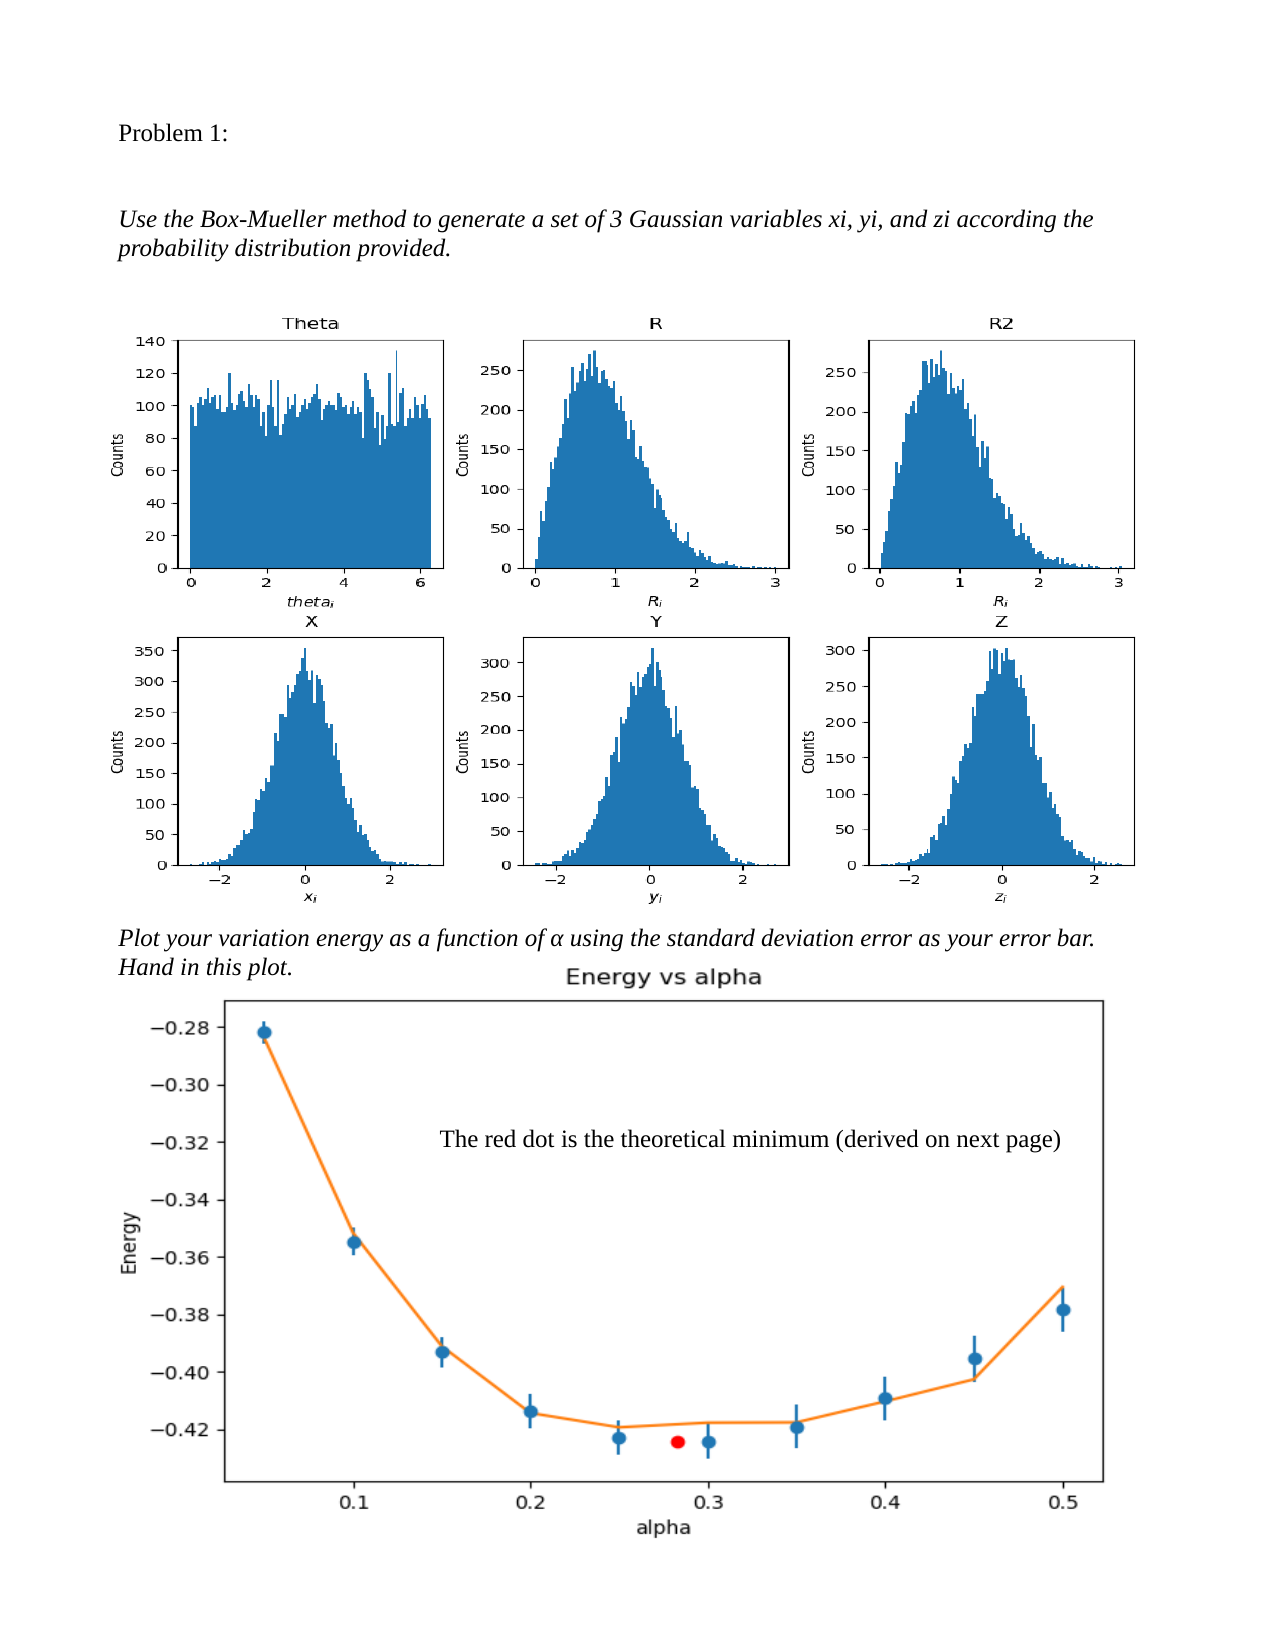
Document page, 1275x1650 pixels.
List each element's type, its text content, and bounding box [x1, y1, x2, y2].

text Problem 1: [118, 118, 1157, 147]
picture [83, 288, 1216, 1550]
text Use the Box-Mueller method to generate a set of 3 Gaussian variables xi, yi, and zi according the probability distribution provided. [118, 204, 1157, 262]
